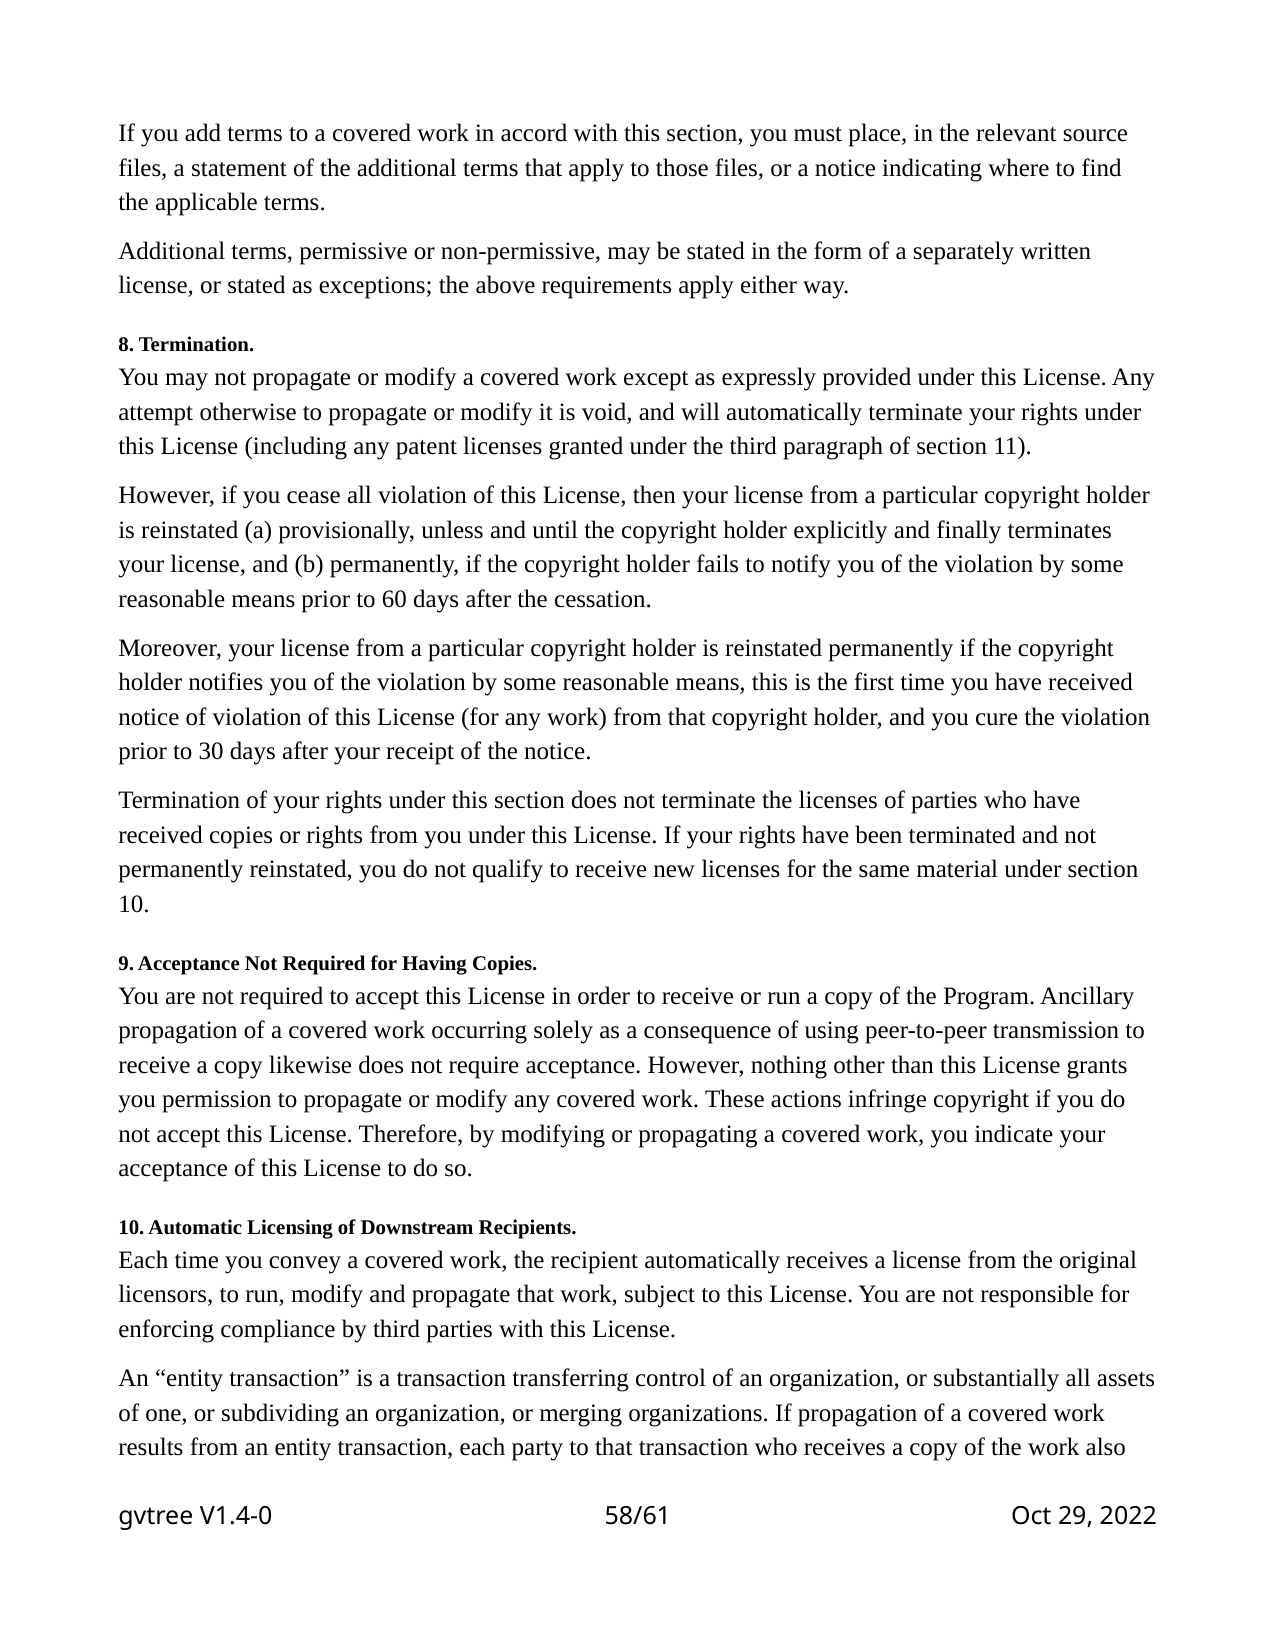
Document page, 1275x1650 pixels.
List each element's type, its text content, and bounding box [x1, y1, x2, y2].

text Termination of your rights under this section does not terminate the licenses of parties who have received copies or rights from you under this License. If your rights have been terminated and not permanently reinstated, you do not qualify to receive new licenses for the same material under section 10. [118, 786, 1157, 918]
text However, if you cease all violation of this License, then your license from a particular copyright holder is reinstated (a) provisionally, unless and until the copyright holder explicitly and finally terminates your license, and (b) permanently, if the copyright holder fails to notify you of the violation by some reasonable means prior to 60 days after the cessation. [118, 481, 1157, 613]
text Additional terms, permissive or non-permissive, may be stated in the form of a separately written license, or stated as exceptions; the above requirements apply either way. [118, 236, 1157, 299]
text If you add terms to a covered work in accord with this section, you must place, in the relevant source files, a statement of the additional terms that apply to those files, or a notice indicating where to find the applicable terms. [118, 118, 1157, 216]
text You are not required to accept this License in order to receive or run a copy of the Program. Ancillary propagation of a covered work occurring solely as a consequence of using peer-to-peer transmission to receive a copy likewise does not require acceptance. However, nothing other than this License grants you permission to propagate or modify any covered work. These actions infringe copyright if you do not accept this License. Therefore, by modifying or propagating a covered work, you indicate your acceptance of this License to do so. [118, 981, 1157, 1182]
subtitle 8. Termination. [118, 332, 1157, 356]
subtitle 9. Acceptance Not Required for Having Copies. [118, 951, 1157, 974]
text You may not propagate or modify a covered work except as expressly provided under this License. Any attempt otherwise to propagate or modify it is void, and will automatically terminate your rights under this License (including any patent licenses granted under the third paragraph of section 11). [118, 362, 1157, 460]
text Each time you convey a covered work, the recipient automatically receives a license from the original licensors, to run, modify and propagate that work, subject to this License. You are not responsible for enforcing compliance by third parties with this License. [118, 1245, 1157, 1343]
text An “entity transaction” is a transaction transferring control of an organization, or substantially all assets of one, or subdividing an organization, or merging organizations. If propagation of a covered work results from an entity transaction, each party to that transaction who receives a copy of the work also [118, 1363, 1157, 1461]
subtitle 10. Automatic Licensing of Downstream Recipients. [118, 1215, 1157, 1239]
text Moreover, your license from a particular copyright holder is reinstated permanently if the copyright holder notifies you of the violation by some reasonable means, this is the first time you have received notice of violation of this License (for any work) from that copyright holder, and you cure the violation prior to 30 days after your receipt of the notice. [118, 633, 1157, 765]
